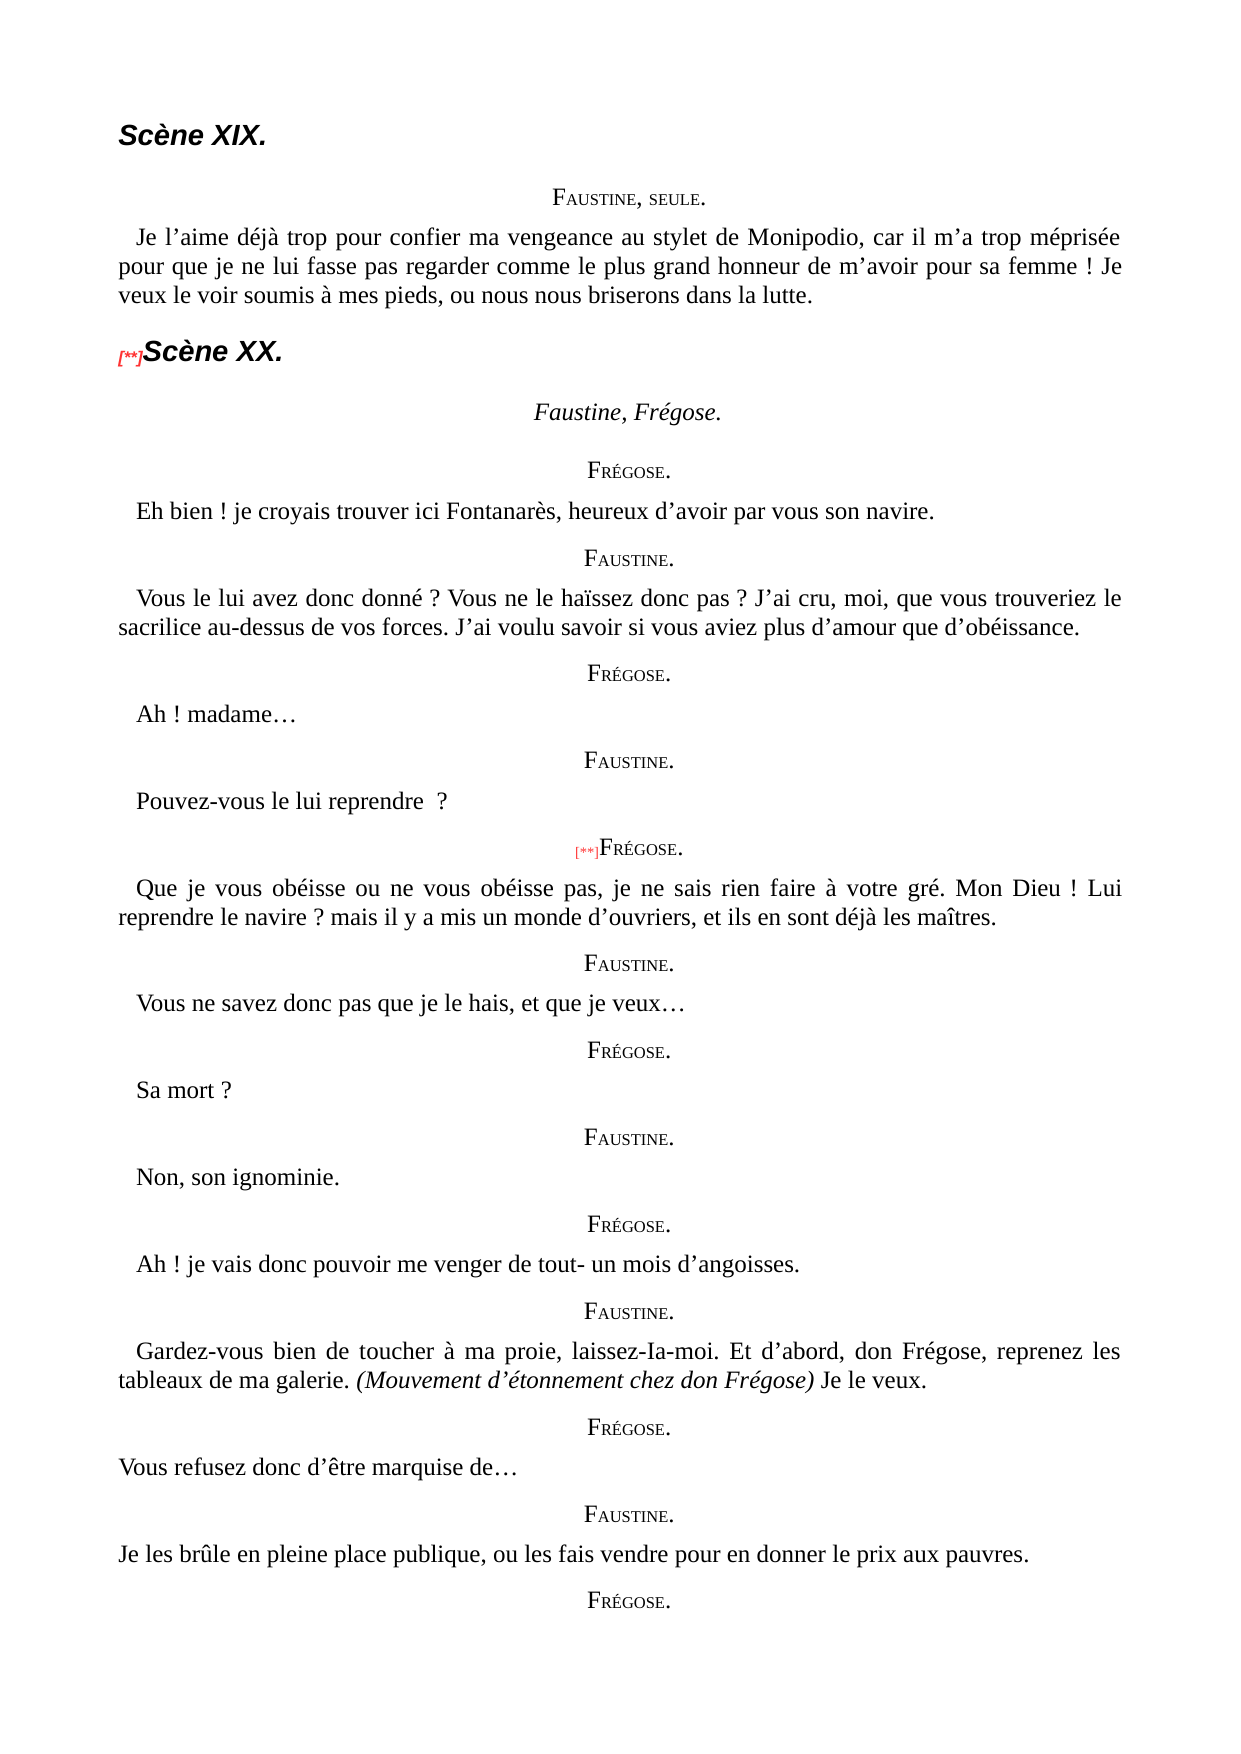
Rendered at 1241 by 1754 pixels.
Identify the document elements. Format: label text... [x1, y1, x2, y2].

text Pouvez-vous le lui reprendre ? [118, 786, 1122, 814]
text [**]Frégose. [118, 832, 1122, 861]
text Faustine. [118, 1122, 1122, 1151]
text Sa mort ? [118, 1076, 1122, 1104]
text Vous refusez donc d’être marquise de… [118, 1452, 1122, 1481]
text Frégose. [118, 1209, 1122, 1238]
text Ah ! je vais donc pouvoir me venger de tout- un mois d’angoisses. [118, 1249, 1122, 1278]
text Faustine. [118, 543, 1122, 571]
text Faustine. [118, 1296, 1122, 1325]
text Que je vous obéisse ou ne vous obéisse pas, je ne sais rien faire à votre gré. Mon Dieu ! Lui reprendre le navire ? mais il y a mis un monde d’ouvriers, et ils en sont déjà les maîtres. [118, 873, 1122, 930]
text Faustine, seule. [118, 182, 1122, 211]
text Frégose. [118, 658, 1122, 687]
text Faustine, Frégose. [118, 397, 1122, 426]
text Gardez-vous bien de toucher à ma proie, laissez-Ia-moi. Et d’abord, don Frégose, reprenez les tableaux de ma galerie. (Mouvement d’étonnement chez don Frégose) Je le veux. [118, 1336, 1122, 1394]
text Vous ne savez donc pas que je le hais, et que je veux… [118, 988, 1122, 1017]
text Eh bien ! je croyais trouver ici Fontanarès, heureux d’avoir par vous son navire. [118, 496, 1122, 525]
text Non, son ignominie. [118, 1162, 1122, 1191]
text Je les brûle en pleine place publique, ou les fais vendre pour en donner le prix aux pauvres. [118, 1539, 1122, 1568]
subtitle [**]Scène XX. [118, 334, 1122, 367]
text Faustine. [118, 948, 1122, 977]
text Ah ! madame… [118, 699, 1122, 728]
text Faustine. [118, 745, 1122, 774]
text Frégose. [118, 1035, 1122, 1064]
text Frégose. [118, 1412, 1122, 1440]
subtitle Scène XIX. [118, 118, 1122, 152]
text Faustine. [118, 1499, 1122, 1527]
text Frégose. [118, 456, 1122, 484]
text Vous le lui avez donc donné ? Vous ne le haïssez donc pas ? J’ai cru, moi, que vous trouveriez le sacrilice au-dessus de vos forces. J’ai voulu savoir si vous aviez plus d’amour que d’obéissance. [118, 583, 1122, 641]
text Je l’aime déjà trop pour confier ma vengeance au stylet de Monipodio, car il m’a trop méprisée pour que je ne lui fasse pas regarder comme le plus grand honneur de m’avoir pour sa femme ! Je veux le voir soumis à mes pieds, ou nous nous briserons dans la lutte. [118, 222, 1122, 309]
text Frégose. [118, 1586, 1122, 1614]
